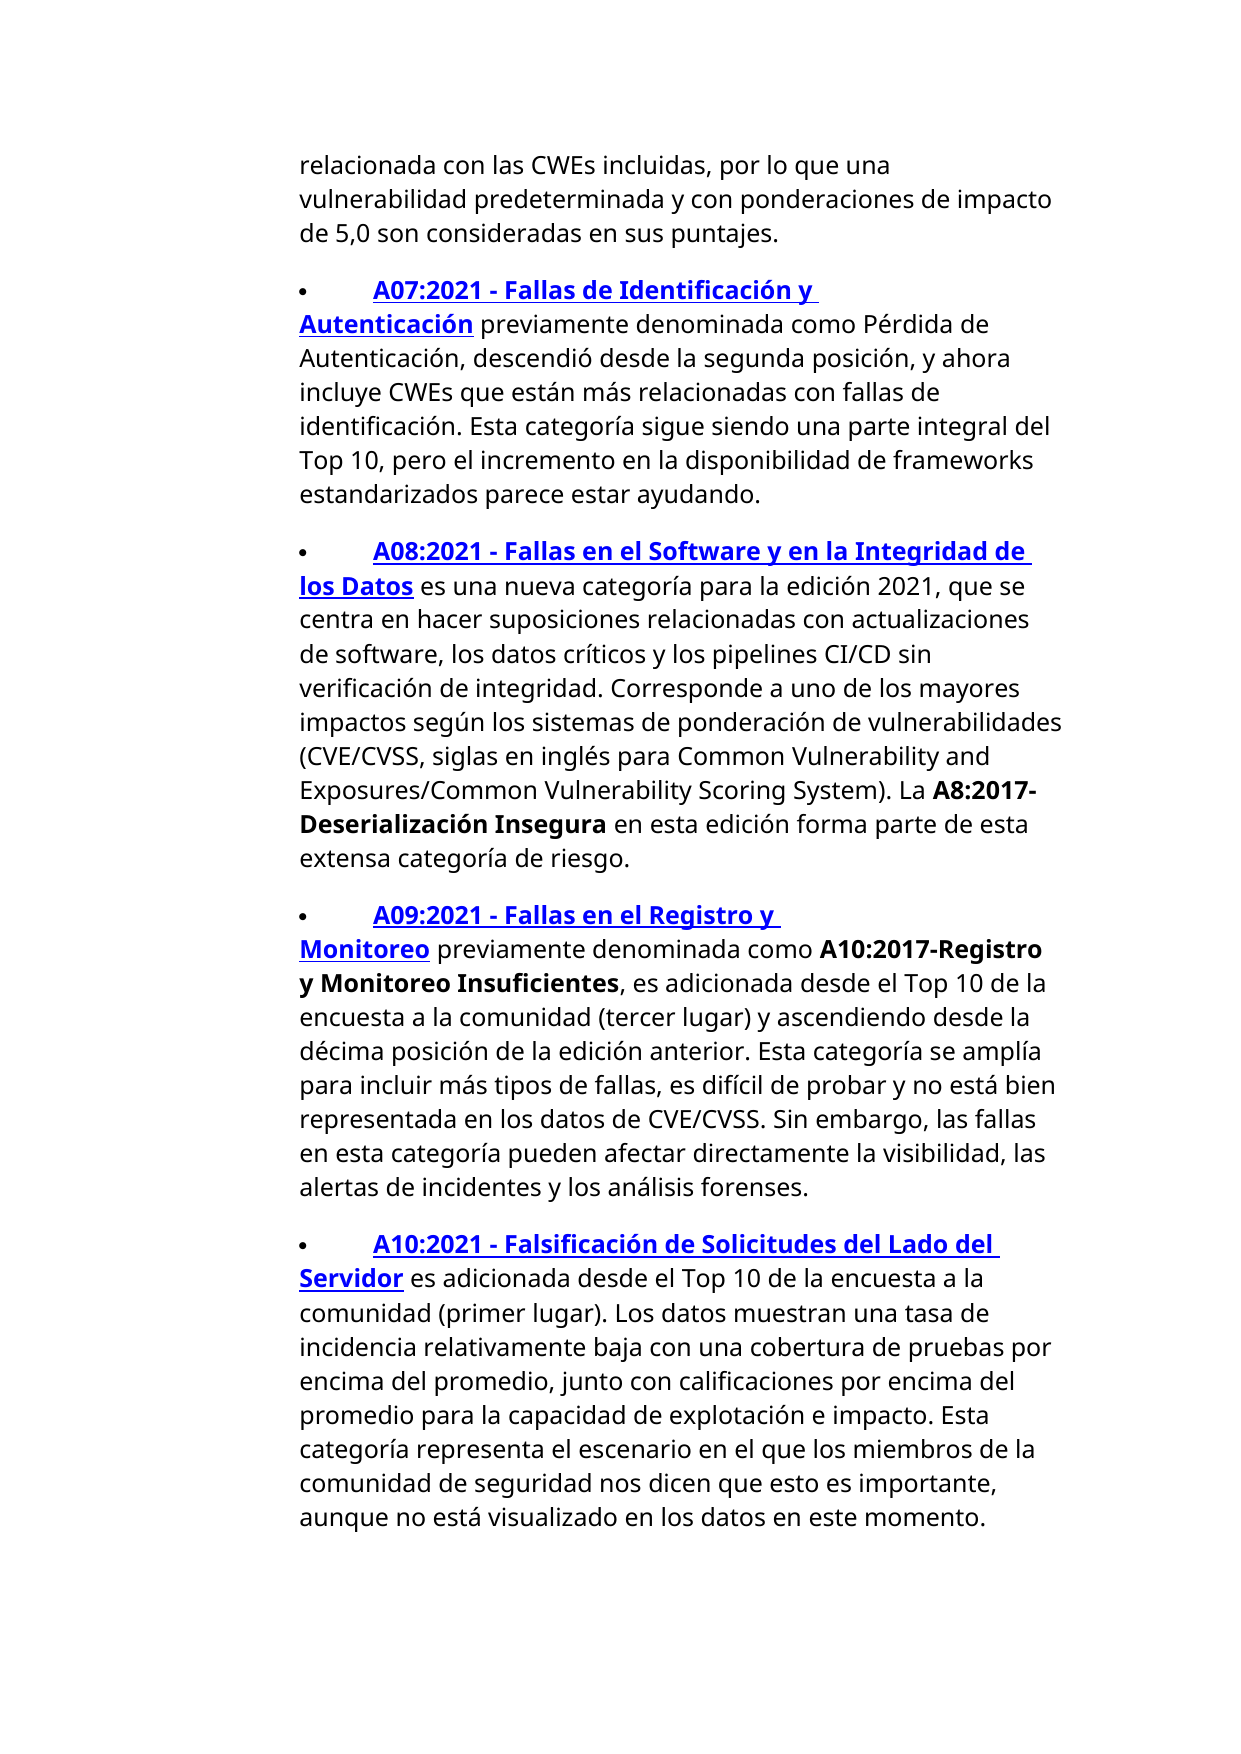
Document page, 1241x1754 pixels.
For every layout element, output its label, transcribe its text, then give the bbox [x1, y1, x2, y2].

list A08:2021 - Fallas en el Software y en la Integridad de los Datos es una nueva categoría para la edición 2021, que se centra en hacer suposiciones relacionadas con actualizaciones de software, los datos críticos y los pipelines CI/CD sin verificación de integridad. Corresponde a uno de los mayores impactos según los sistemas de ponderación de vulnerabilidades (CVE/CVSS, siglas en inglés para Common Vulnerability and Exposures/Common Vulnerability Scoring System). La A8:2017-Deserialización Insegura en esta edición forma parte de esta extensa categoría de riesgo. [299, 534, 1063, 875]
list A10:2021 - Falsificación de Solicitudes del Lado del Servidor es adicionada desde el Top 10 de la encuesta a la comunidad (primer lugar). Los datos muestran una tasa de incidencia relativamente baja con una cobertura de pruebas por encima del promedio, junto con calificaciones por encima del promedio para la capacidad de explotación e impacto. Esta categoría representa el escenario en el que los miembros de la comunidad de seguridad nos dicen que esto es importante, aunque no está visualizado en los datos en este momento. [299, 1227, 1063, 1534]
list A07:2021 - Fallas de Identificación y Autenticación previamente denominada como Pérdida de Autenticación, descendió desde la segunda posición, y ahora incluye CWEs que están más relacionadas con fallas de identificación. Esta categoría sigue siendo una parte integral del Top 10, pero el incremento en la disponibilidad de frameworks estandarizados parece estar ayudando. [299, 273, 1063, 511]
list A06:2021 - Componentes Vulnerables y Desactualizados antes denominado como Uso de Componentes con Vulnerabilidades Conocidas, ocupa el segundo lugar en el Top 10 de la encuesta a la comunidad, pero también tuvo datos suficientes para estar en el Top 10 a través del análisis de datos. Esta categoría asciende desde la novena posición en la edición 2017 y es un problema conocido que cuesta probar y evaluar el riesgo. Es la única categoría que no tiene ninguna CVE relacionada con las CWEs incluidas, por lo que una vulnerabilidad predeterminada y con ponderaciones de impacto de 5,0 son consideradas en sus puntajes. [299, 148, 1063, 250]
list A09:2021 - Fallas en el Registro y Monitoreo previamente denominada como A10:2017-Registro y Monitoreo Insuficientes, es adicionada desde el Top 10 de la encuesta a la comunidad (tercer lugar) y ascendiendo desde la décima posición de la edición anterior. Esta categoría se amplía para incluir más tipos de fallas, es difícil de probar y no está bien representada en los datos de CVE/CVSS. Sin embargo, las fallas en esta categoría pueden afectar directamente la visibilidad, las alertas de incidentes y los análisis forenses. [299, 898, 1063, 1204]
